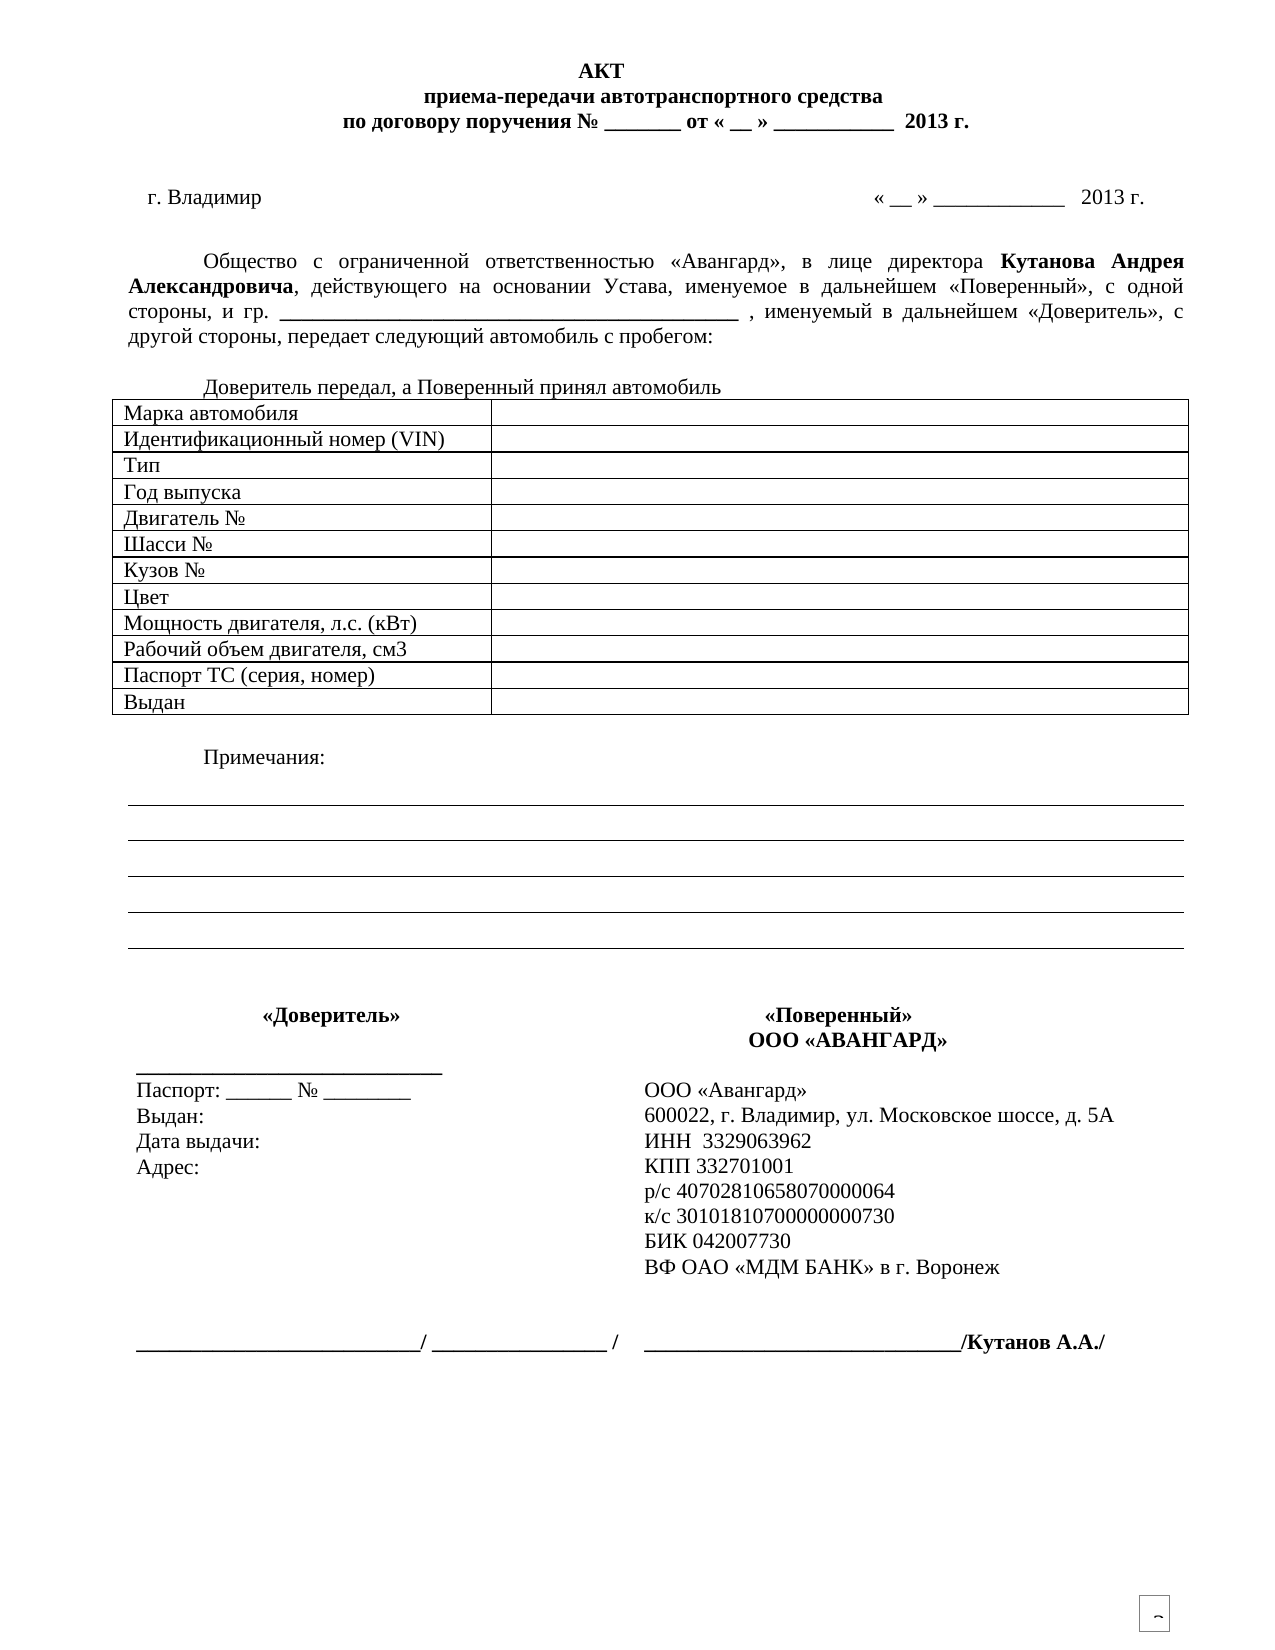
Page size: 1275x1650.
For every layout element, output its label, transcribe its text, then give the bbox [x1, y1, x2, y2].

table_cell [492, 689, 1188, 714]
table_cell [492, 479, 1188, 504]
table_cell [492, 636, 1188, 661]
table_cell [128, 806, 1184, 840]
text Примечания: [128, 744, 1184, 769]
table_header Марка автомобиля [113, 400, 491, 425]
table_cell Двигатель № [113, 505, 491, 530]
table_header «Доверитель» ____________________________ Паспорт: ______ № ________ Выдан: Дата выдачи: Адрес: [125, 1002, 633, 1329]
table_cell Кузов № [113, 558, 491, 583]
table_cell Паспорт ТС (серия, номер) [113, 663, 491, 688]
table_cell Мощность двигателя, л.с. (кВт) [113, 610, 491, 635]
table_cell Шасси № [113, 531, 491, 556]
text АКТ [503, 58, 1184, 83]
table_cell [128, 841, 1184, 876]
text по договору поручения № _______ от « __ » ___________ 2013 г. [128, 108, 1184, 133]
table_cell [492, 584, 1188, 609]
table_cell [492, 531, 1188, 556]
text Общество с ограниченной ответственностью «Авангард», в лице директора Кутанова Андрея Александровича, действующего на основании Устава, именуемое в дальнейшем «Поверенный», с одной стороны, и гр. __________________________________________ , именуемый в дальнейшем «Доверитель», с другой стороны, передает следующий автомобиль с пробегом: [128, 248, 1184, 348]
table_cell [492, 558, 1188, 583]
table_header «Поверенный» ООО «АВАНГАРД» ООО «Авангард» 600022, г. Владимир, ул. Московское шоссе, д. 5А ИНН 3329063962 КПП 332701001 р/с 40702810658070000064 к/с 30101810700000000730 БИК 042007730 ВФ ОАО «МДМ БАНК» в г. Воронеж [633, 1002, 1187, 1329]
table_cell [492, 453, 1188, 478]
table_cell __________________________/ ________________ / [125, 1329, 633, 1355]
text приема-передачи автотранспортного средства [128, 83, 1184, 108]
table_cell Тип [113, 453, 491, 478]
table_cell [492, 610, 1188, 635]
table_cell [492, 663, 1188, 688]
table_cell _____________________________/Кутанов А.А./ [633, 1329, 1187, 1355]
table_cell Год выпуска [113, 479, 491, 504]
table_header [128, 769, 1184, 804]
table_cell [492, 505, 1188, 530]
table_header г. Владимир [136, 184, 616, 248]
table_cell [492, 426, 1188, 451]
table_cell Рабочий объем двигателя, см3 [113, 636, 491, 661]
table_cell [128, 913, 1184, 947]
table_header [492, 400, 1188, 425]
table_cell Идентификационный номер (VIN) [113, 426, 491, 451]
text Доверитель передал, а Поверенный принял автомобиль [128, 374, 1184, 399]
table_header « __ » ____________ 2013 г. [616, 184, 1156, 248]
table_cell Цвет [113, 584, 491, 609]
table_cell [128, 877, 1184, 912]
table_cell Выдан [113, 689, 491, 714]
